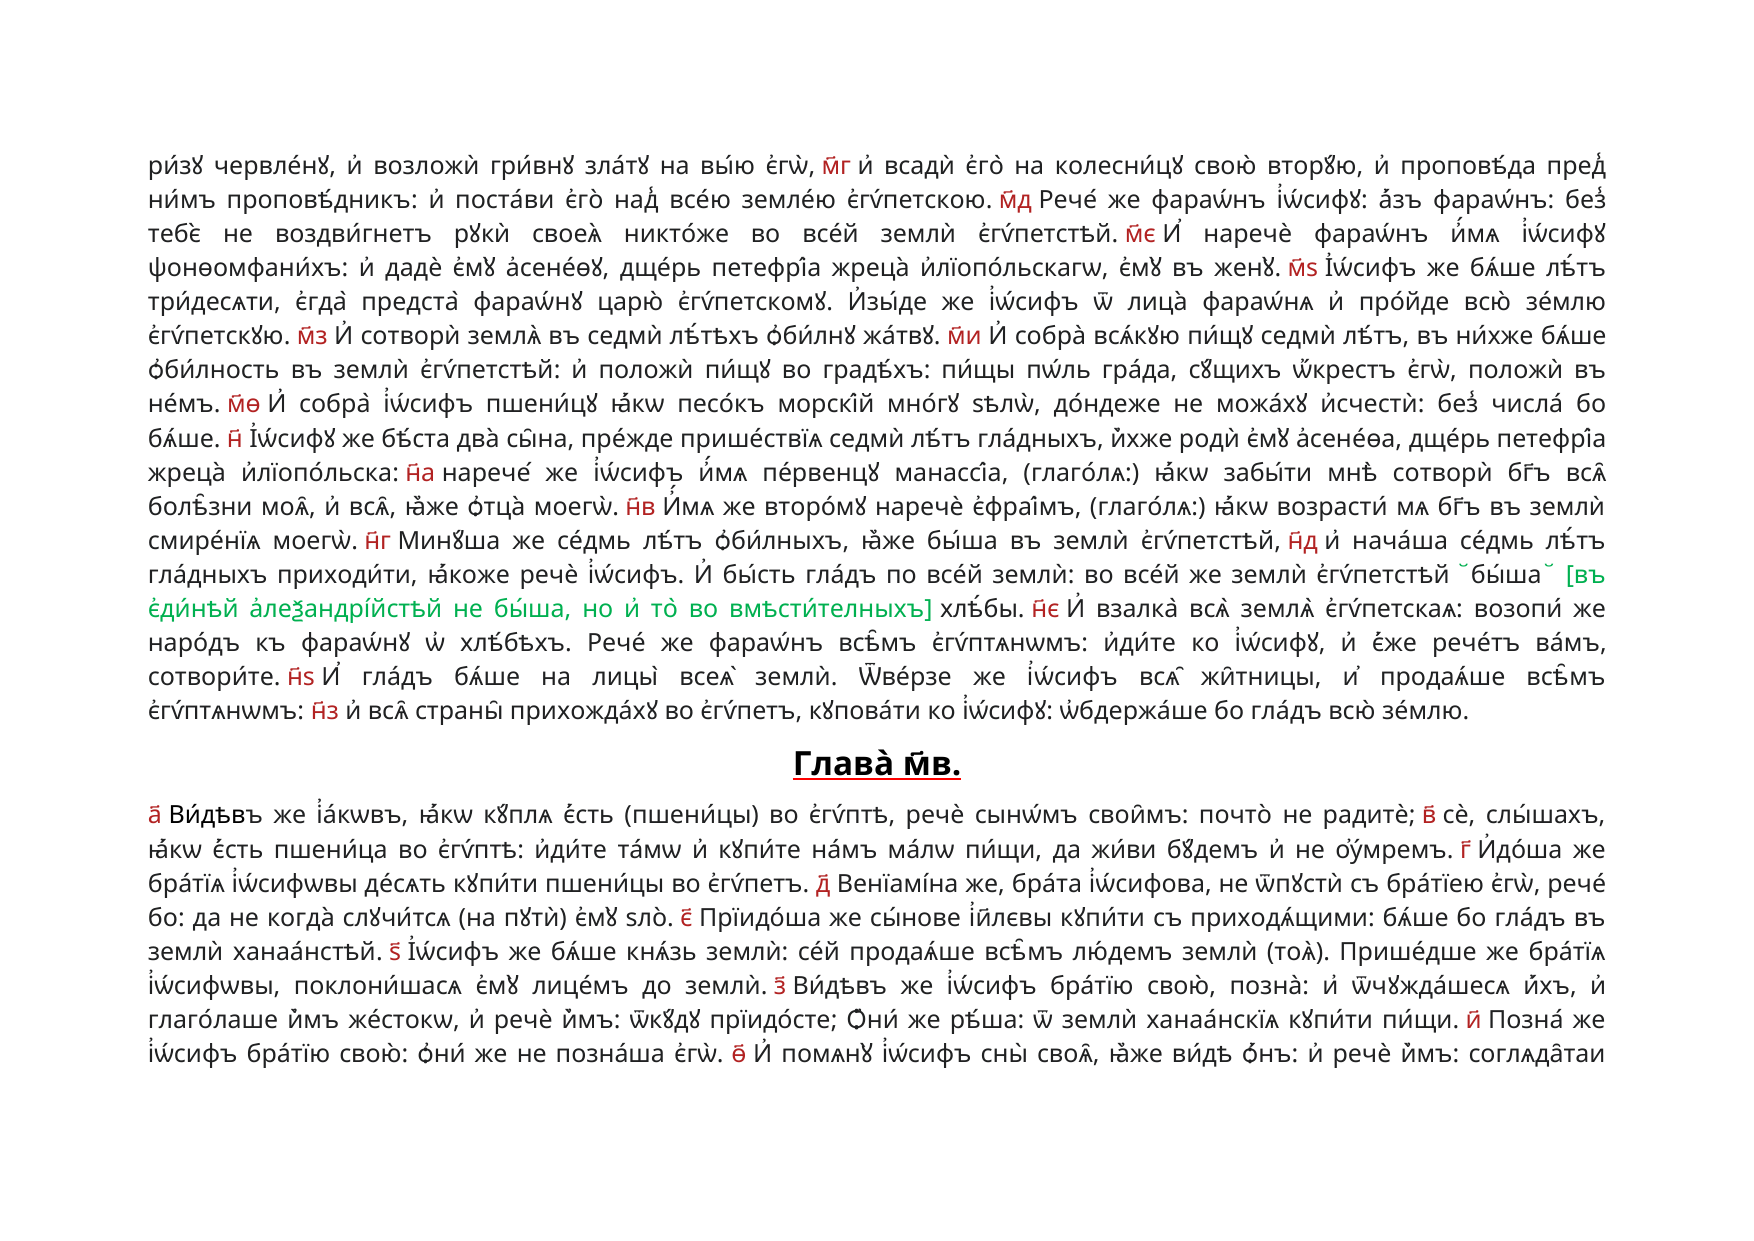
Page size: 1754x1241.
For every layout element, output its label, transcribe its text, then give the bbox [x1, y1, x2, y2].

text ри́зꙋ червле́нꙋ, и҆ возложѝ гри́внꙋ зла́тꙋ на вы́ю є҆гѡ̀, м҃г и҆ всадѝ є҆го̀ на колесни́цꙋ свою̀ вторꙋ́ю, и҆ проповѣ́да пред̾ ни́мъ проповѣ́дникъ: и҆ поста́ви є҆го̀ над̾ все́ю земле́ю є҆гѵ́петскою. м҃д Рече́ же фараѡ́нъ і҆ѡ́сифꙋ: а҆́зъ фараѡ́нъ: без̾ тебє̀ не воздви́гнетъ рꙋкѝ своеѧ̀ никто́же во все́й землѝ є҆гѵ́петстѣй. м҃є И҆ наречѐ фараѡ́нъ и҆́мѧ і҆ѡ́сифꙋ ѱонѳомфани́хъ: и҆ дадѐ є҆мꙋ̀ а҆сене́ѳꙋ, дще́рь петефрі́а жреца̀ и҆лїопо́льскагѡ, є҆мꙋ̀ въ женꙋ̀. м҃ѕ І҆ѡ́сифъ же бѧ́ше лѣ́тъ три́десѧти, є҆гда̀ предста̀ фараѡ́нꙋ царю̀ є҆гѵ́петскомꙋ. И҆зы́де же і҆ѡ́сифъ ѿ лица̀ фараѡ́нѧ и҆ про́йде всю̀ зе́млю є҆гѵ́петскꙋю. м҃з И҆ сотворѝ землѧ̀ въ седмѝ лѣ́тѣхъ ѻ҆би́лнꙋ жа́твꙋ. м҃и И҆ собра̀ всѧ́кꙋю пи́щꙋ седмѝ лѣ́тъ, въ ни́хже бѧ́ше ѻ҆би́лность въ землѝ є҆гѵ́петстѣй: и҆ положѝ пи́щꙋ во градѣ́хъ: пи́щы пѡ́ль гра́да, сꙋ́щихъ ѡ҆́крестъ є҆гѡ̀, положѝ въ не́мъ. м҃ѳ И҆ собра̀ і҆ѡ́сифъ пшени́цꙋ ꙗ҆́кѡ песо́къ морскі́й мно́гꙋ ѕѣлѡ̀, до́ндеже не можа́хꙋ и҆счестѝ: без̾ числа́ бо бѧ́ше. н҃ І҆ѡ́сифꙋ же бѣ́ста два̀ сы̑на, пре́жде прише́ствїѧ седмѝ лѣ́тъ гла́дныхъ, и҆̀хже родѝ є҆мꙋ̀ а҆сене́ѳа, дще́рь петефрі́а жреца̀ и҆лїопо́льска: н҃а нарече́ же і҆ѡ́сифъ и҆́мѧ пе́рвенцꙋ манассі́а, (глаго́лѧ:) ꙗ҆́кѡ забы́ти мнѣ̀ сотворѝ бг҃ъ всѧ̑ болѣ̑зни моѧ̑, и҆ всѧ̑, ꙗ҆̀же ѻ҆тца̀ моегѡ̀. н҃в И҆́мѧ же второ́мꙋ наречѐ є҆фраі́мъ, (глаго́лѧ:) ꙗ҆́кѡ возрасти́ мѧ бг҃ъ въ землѝ смире́нїѧ моегѡ̀. н҃г Минꙋ́ша же се́дмь лѣ́тъ ѻ҆би́лныхъ, ꙗ҆̀же бы́ша въ землѝ є҆гѵ́петстѣй, н҃д и҆ нача́ша се́дмь лѣ́тъ гла́дныхъ приходи́ти, ꙗ҆́коже речѐ і҆ѡ́сифъ. И҆ бы́сть гла́дъ по все́й землѝ: во все́й же землѝ є҆гѵ́петстѣй ꙾бы́ша꙾ [въ є҆ди́нѣй а҆леѯандрі́йстѣй не бы́ша, но и҆ то̀ во вмѣсти́телныхъ] хлѣ́бы. н҃є И҆ взалка̀ всѧ̀ землѧ̀ є҆гѵ́петскаѧ: возопи́ же наро́дъ къ фараѡ́нꙋ ѡ҆ хлѣ́бѣхъ. Рече́ же фараѡ́нъ всѣ̑мъ є҆гѵ́птѧнѡмъ: и҆ди́те ко і҆ѡ́сифꙋ, и҆ є҆́же рече́тъ ва́мъ, сотвори́те. н҃ѕ И҆ гла́дъ бѧ́ше на лицы̀ всеѧ̀ землѝ. Ѿве́рзе же і҆ѡ́сифъ всѧ̑ жи̑тницы, и҆ продаѧ́ше всѣ̑мъ є҆гѵ́птѧнѡмъ: н҃з и҆ всѧ̑ страны̑ прихожда́хꙋ во є҆гѵ́петъ, кꙋпова́ти ко і҆ѡ́сифꙋ: ѡ҆бдержа́ше бо гла́дъ всю̀ зе́млю. [148, 148, 1606, 727]
text а҃ Ви́дѣвъ же і҆а́кѡвъ, ꙗ҆́кѡ кꙋ́плѧ є҆́сть (пшени́цы) во є҆гѵ́птѣ, речѐ сынѡ́мъ свои̑мъ: почто̀ не радитѐ; в҃ сѐ, слы́шахъ, ꙗ҆́кѡ є҆́сть пшени́ца во є҆гѵ́птѣ: и҆ди́те та́мѡ и҆ кꙋпи́те на́мъ ма́лѡ пи́щи, да жи́ви бꙋ́демъ и҆ не ѹ҆́мремъ. г҃ И҆до́ша же бра́тїѧ і҆ѡ́сифѡвы де́сѧть кꙋпи́ти пшени́цы во є҆гѵ́петъ. д҃ Венїамі́на же, бра́та і҆ѡ́сифова, не ѿпꙋстѝ съ бра́тїею є҆гѡ̀, рече́ бо: да не когда̀ слꙋчи́тсѧ (на пꙋтѝ) є҆мꙋ̀ ѕло̀. є҃ Прїидо́ша же сы́нове і҆и҃лєвы кꙋпи́ти съ приходѧ́щими: бѧ́ше бо гла́дъ въ землѝ ханаа́нстѣй. ѕ҃ І҆ѡ́сифъ же бѧ́ше кнѧ́зь землѝ: се́й продаѧ́ше всѣ̑мъ лю́демъ землѝ (тоѧ̀). Прише́дше же бра́тїѧ і҆ѡ́сифѡвы, поклони́шасѧ є҆мꙋ̀ лице́мъ до землѝ. з҃ Ви́дѣвъ же і҆ѡ́сифъ бра́тїю свою̀, позна̀: и҆ ѿчꙋжда́шесѧ и҆́хъ, и҆ глаго́лаше и҆̀мъ же́стокѡ, и҆ речѐ и҆̀мъ: ѿкꙋ́дꙋ прїидо́сте; Ѻ҆ни́ же рѣ́ша: ѿ землѝ ханаа́нскїѧ кꙋпи́ти пи́щи. и҃ Позна́ же і҆ѡ́сифъ бра́тїю свою̀: ѻ҆ни́ же не позна́ша є҆гѡ̀. ѳ҃ И҆ помѧнꙋ̀ і҆ѡ́сифъ сны̀ своѧ̑, ꙗ҆̀же ви́дѣ ѻ҆́нъ: и҆ речѐ и҆̀мъ: соглѧда̑таи [148, 797, 1606, 1070]
text Глава̀ м҃в. [148, 739, 1606, 785]
